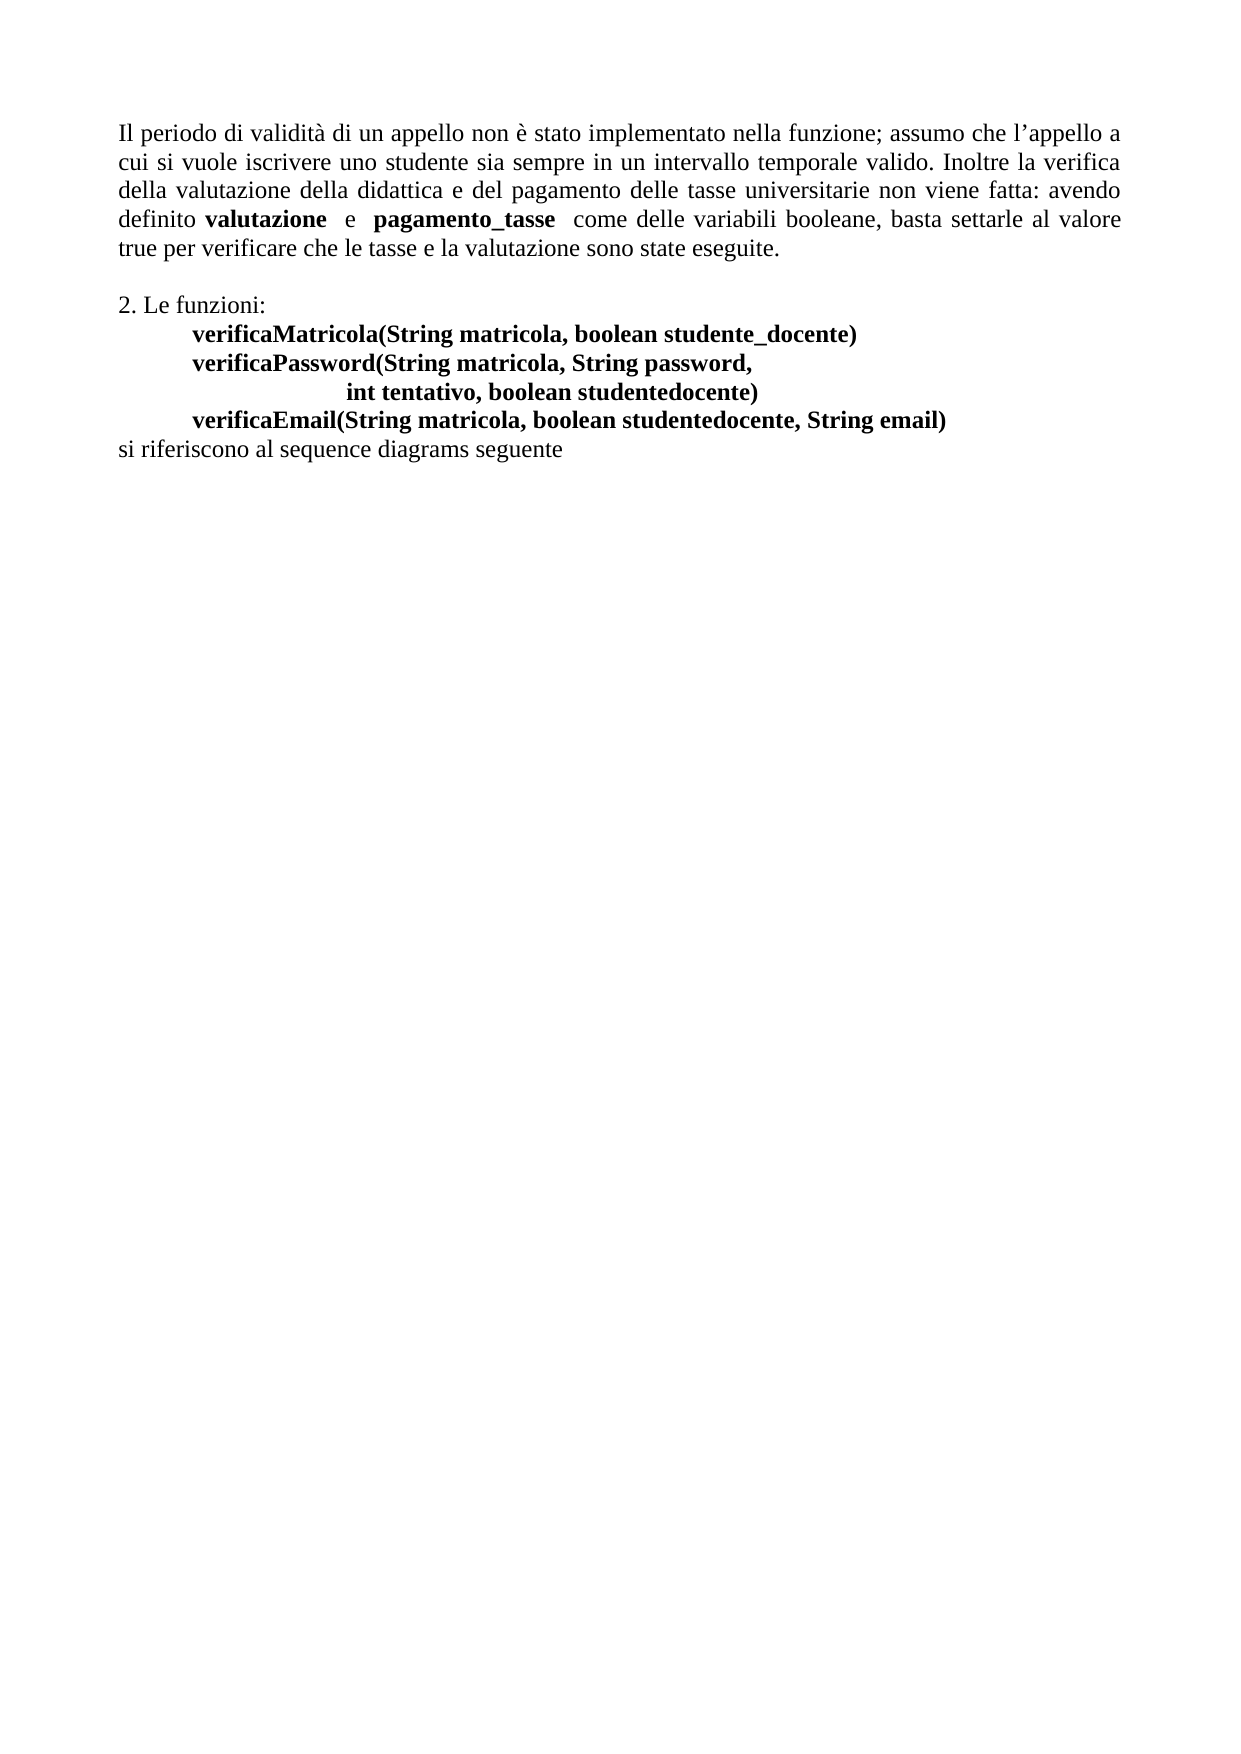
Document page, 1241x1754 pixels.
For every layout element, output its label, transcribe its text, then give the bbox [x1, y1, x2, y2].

text Il periodo di validità di un appello non è stato implementato nella funzione; assumo che l’appello a cui si vuole iscrivere uno studente sia sempre in un intervallo temporale valido. Inoltre la verifica della valutazione della didattica e del pagamento delle tasse universitarie non viene fatta: avendo definito valutazione e pagamento_tasse come delle variabili booleane, basta settarle al valore true per verificare che le tasse e la valutazione sono state eseguite. [118, 118, 1122, 262]
text 2. Le funzioni: [118, 291, 1122, 319]
text int tentativo, boolean studentedocente) [118, 377, 1122, 406]
text verificaMatricola(String matricola, boolean studente_docente) [118, 319, 1122, 348]
text verificaEmail(String matricola, boolean studentedocente, String email) [118, 406, 1122, 434]
text verificaPassword(String matricola, String password, [118, 348, 1122, 377]
text si riferiscono al sequence diagrams seguente [118, 434, 1122, 463]
